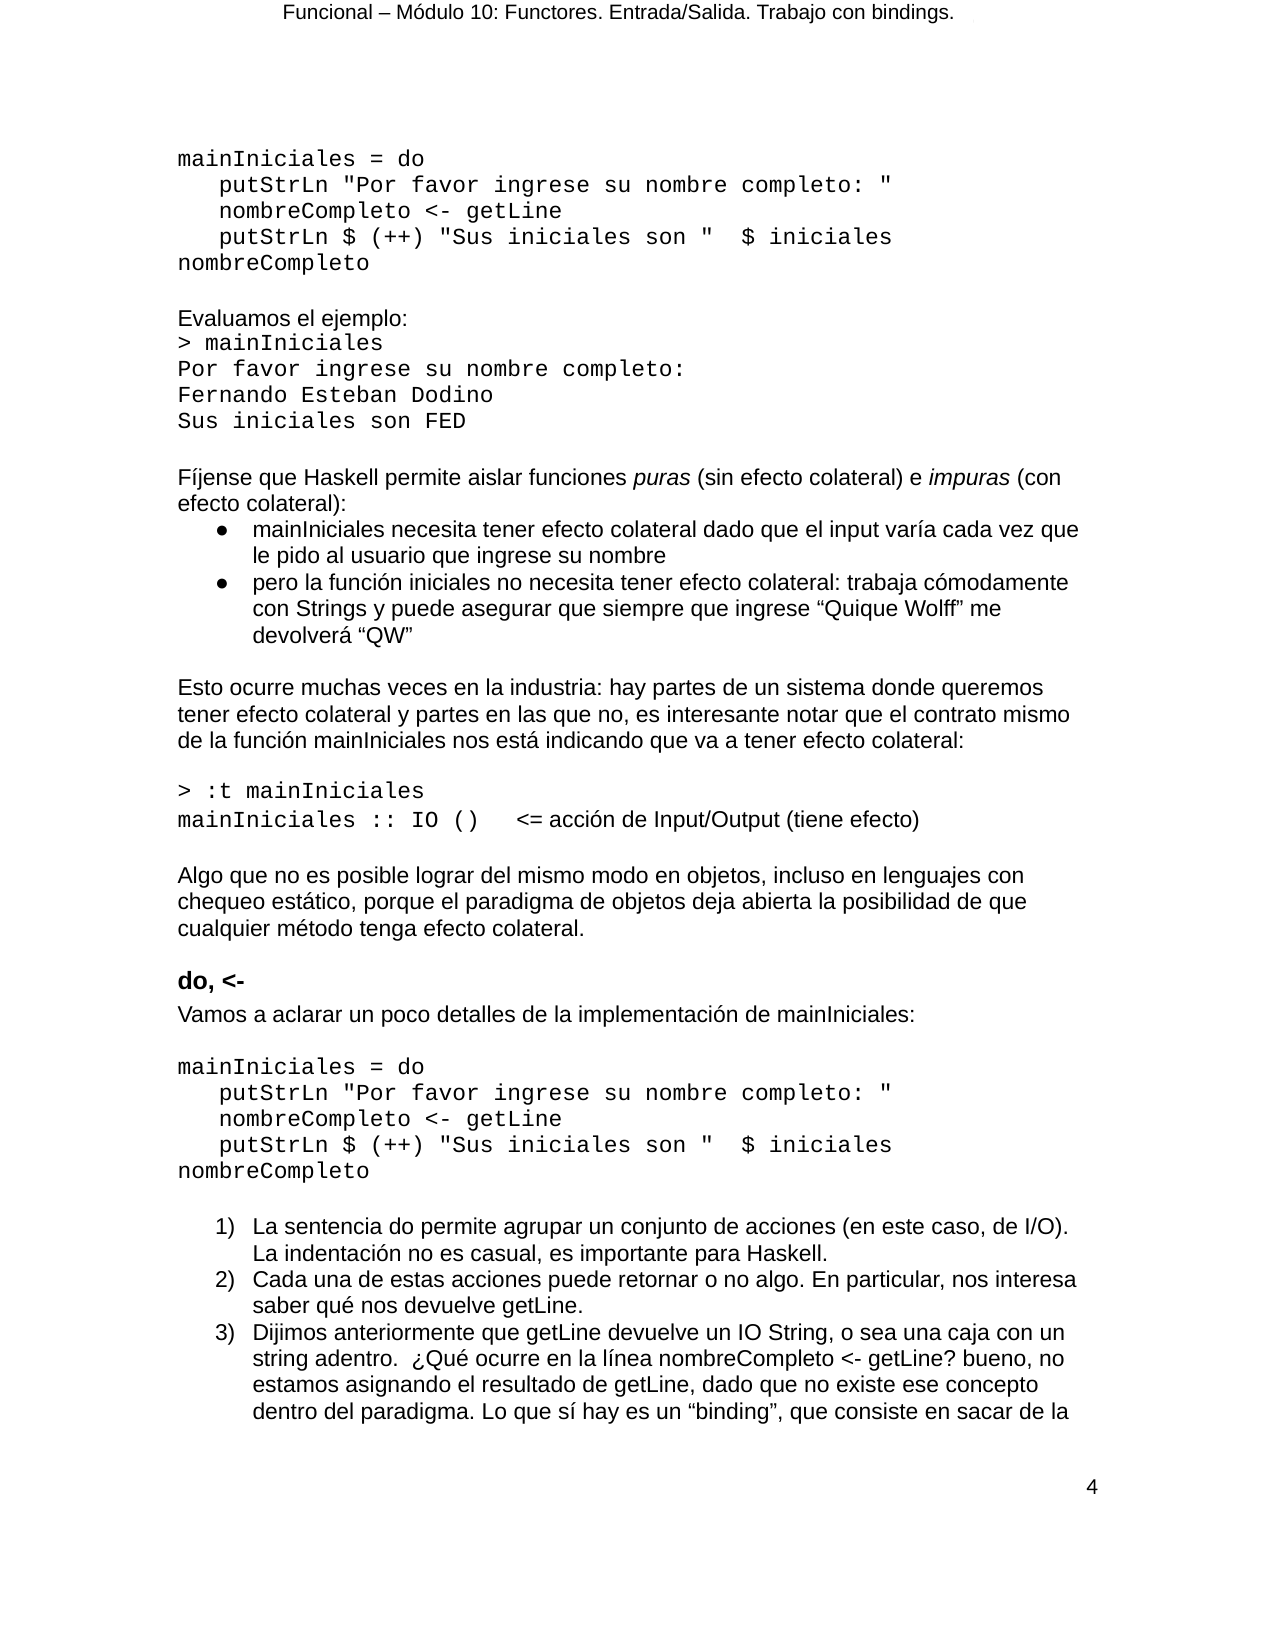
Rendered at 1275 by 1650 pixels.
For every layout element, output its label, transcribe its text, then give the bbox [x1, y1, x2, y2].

list mainIniciales necesita tener efecto colateral dado que el input varía cada vez que le pido al usuario que ingrese su nombre [215, 516, 1098, 569]
text mainIniciales :: IO () <= acción de Input/Output (tiene efecto) [177, 806, 1098, 834]
text Fíjense que Haskell permite aislar funciones puras (sin efecto colateral) e impuras (con efecto colateral): [177, 463, 1098, 516]
text mainIniciales = do [177, 1055, 1098, 1081]
text Sus iniciales son FED [177, 409, 1098, 435]
text putStrLn "Por favor ingrese su nombre completo: " [177, 173, 1098, 199]
text Fernando Esteban Dodino [177, 383, 1098, 409]
text > mainIniciales [177, 332, 1098, 358]
text Evaluamos el ejemplo: [177, 305, 1098, 332]
list La sentencia do permite agrupar un conjunto de acciones (en este caso, de I/O). La indentación no es casual, es importante para Haskell. [215, 1213, 1098, 1266]
text > :t mainIniciales [177, 780, 1098, 806]
list Dijimos anteriormente que getLine devuelve un IO String, o sea una caja con un string adentro. ¿Qué ocurre en la línea nombreCompleto <- getLine? bueno, no estamos asignando el resultado de getLine, dado que no existe ese concepto dentro del paradigma. Lo que sí hay es un “binding”, que consiste en sacar de la [215, 1318, 1098, 1424]
text putStrLn $ (++) "Sus iniciales son " $ iniciales nombreCompleto [177, 225, 1098, 277]
text putStrLn "Por favor ingrese su nombre completo: " [177, 1081, 1098, 1107]
text Algo que no es posible lograr del mismo modo en objetos, incluso en lenguajes con chequeo estático, porque el paradigma de objetos deja abierta la posibilidad de que cualquier método tenga efecto colateral. [177, 862, 1098, 941]
list Cada una de estas acciones puede retornar o no algo. En particular, nos interesa saber qué nos devuelve getLine. [215, 1266, 1098, 1318]
text Vamos a aclarar un poco detalles de la implementación de mainIniciales: [177, 1001, 1098, 1027]
text nombreCompleto <- getLine [177, 199, 1098, 225]
text Por favor ingrese su nombre completo: [177, 358, 1098, 383]
text nombreCompleto <- getLine [177, 1107, 1098, 1133]
text Esto ocurre muchas veces en la industria: hay partes de un sistema donde queremos tener efecto colateral y partes en las que no, es interesante notar que el contrato mismo de la función mainIniciales nos está indicando que va a tener efecto colateral: [177, 674, 1098, 753]
subtitle do, <- [177, 966, 1098, 995]
text putStrLn $ (++) "Sus iniciales son " $ iniciales nombreCompleto [177, 1133, 1098, 1185]
list pero la función iniciales no necesita tener efecto colateral: trabaja cómodamente con Strings y puede asegurar que siempre que ingrese “Quique Wolff” me devolverá “QW” [215, 569, 1098, 648]
text mainIniciales = do [177, 148, 1098, 173]
